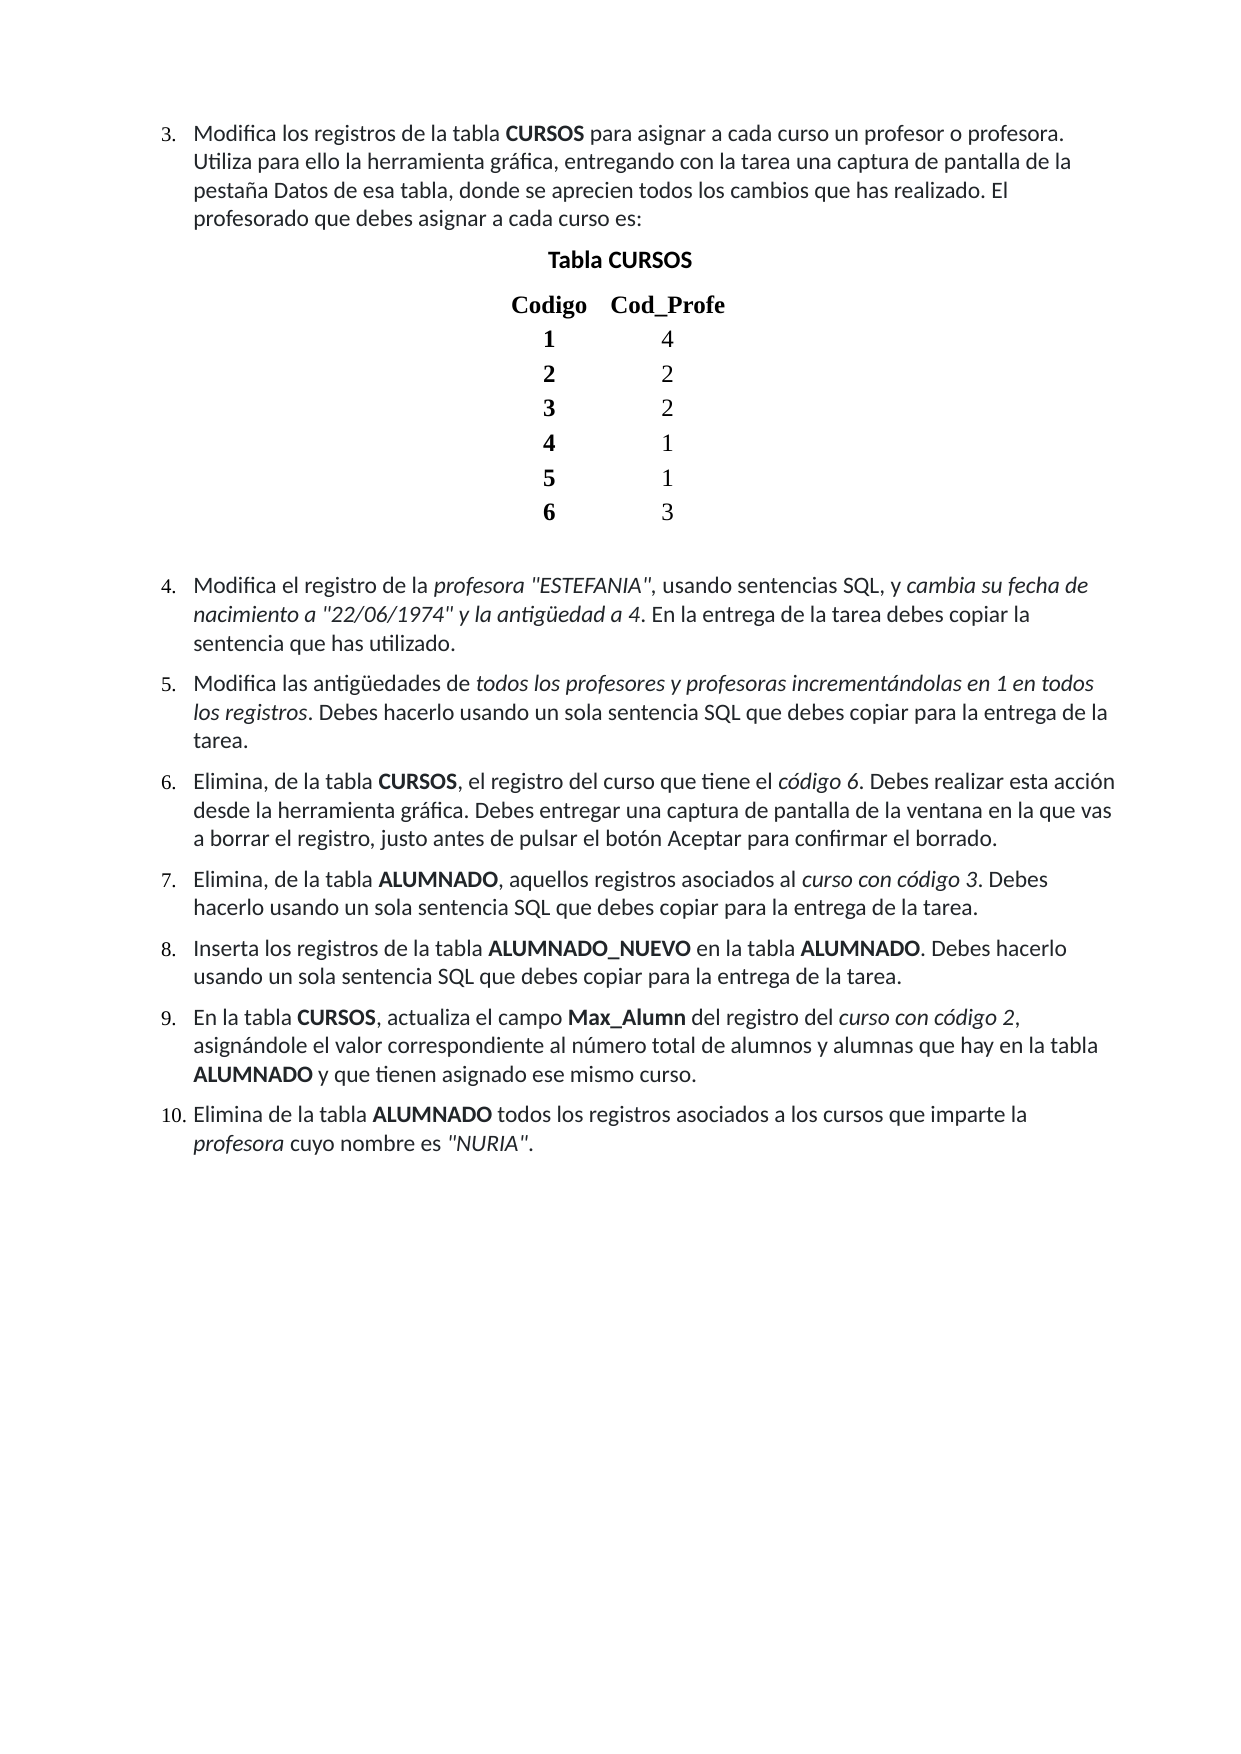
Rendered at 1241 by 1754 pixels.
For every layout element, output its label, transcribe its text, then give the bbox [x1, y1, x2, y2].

table_cell 3 [502, 391, 596, 425]
table_cell 1 [596, 460, 738, 494]
table_cell 1 [502, 321, 596, 356]
text Tabla CURSOS [118, 244, 1122, 275]
table_header Cod_Profe [596, 287, 738, 321]
table_cell 5 [502, 460, 596, 494]
list Modifica los registros de la tabla CURSOS para asignar a cada curso un profesor o profesora. Utiliza para ello la herramienta gráfica, entregando con la tarea una captura de pantalla de la pestaña Datos de esa tabla, donde se aprecien todos los cambios que has realizado. El profesorado que debes asignar a cada curso es: [156, 118, 1122, 233]
table_cell 4 [596, 321, 738, 356]
list Elimina de la tabla ALUMNADO todos los registros asociados a los cursos que imparte la profesora cuyo nombre es "NURIA". [156, 1100, 1122, 1157]
list Elimina, de la tabla CURSOS, el registro del curso que tiene el código 6. Debes realizar esta acción desde la herramienta gráfica. Debes entregar una captura de pantalla de la ventana en la que vas a borrar el registro, justo antes de pulsar el botón Aceptar para confirmar el borrado. [156, 767, 1122, 852]
table_cell 4 [502, 425, 596, 460]
table_cell 6 [502, 494, 596, 529]
list Modifica las antigüedades de todos los profesores y profesoras incrementándolas en 1 en todos los registros. Debes hacerlo usando un sola sentencia SQL que debes copiar para la entrega de la tarea. [156, 669, 1122, 755]
table_cell 2 [502, 356, 596, 391]
table_cell 2 [596, 391, 738, 425]
list Elimina, de la tabla ALUMNADO, aquellos registros asociados al curso con código 3. Debes hacerlo usando un sola sentencia SQL que debes copiar para la entrega de la tarea. [156, 864, 1122, 922]
list En la tabla CURSOS, actualiza el campo Max_Alumn del registro del curso con código 2, asignándole el valor correspondiente al número total de alumnos y alumnas que hay en la tabla ALUMNADO y que tienen asignado ese mismo curso. [156, 1002, 1122, 1088]
table_cell 3 [596, 494, 738, 529]
list Inserta los registros de la tabla ALUMNADO_NUEVO en la tabla ALUMNADO. Debes hacerlo usando un sola sentencia SQL que debes copiar para la entrega de la tarea. [156, 933, 1122, 991]
list Modifica el registro de la profesora "ESTEFANIA", usando sentencias SQL, y cambia su fecha de nacimiento a "22/06/1974" y la antigüedad a 4. En la entrega de la tarea debes copiar la sentencia que has utilizado. [156, 571, 1122, 657]
table_cell 2 [596, 356, 738, 391]
table_header Codigo [502, 287, 596, 321]
table_cell 1 [596, 425, 738, 460]
